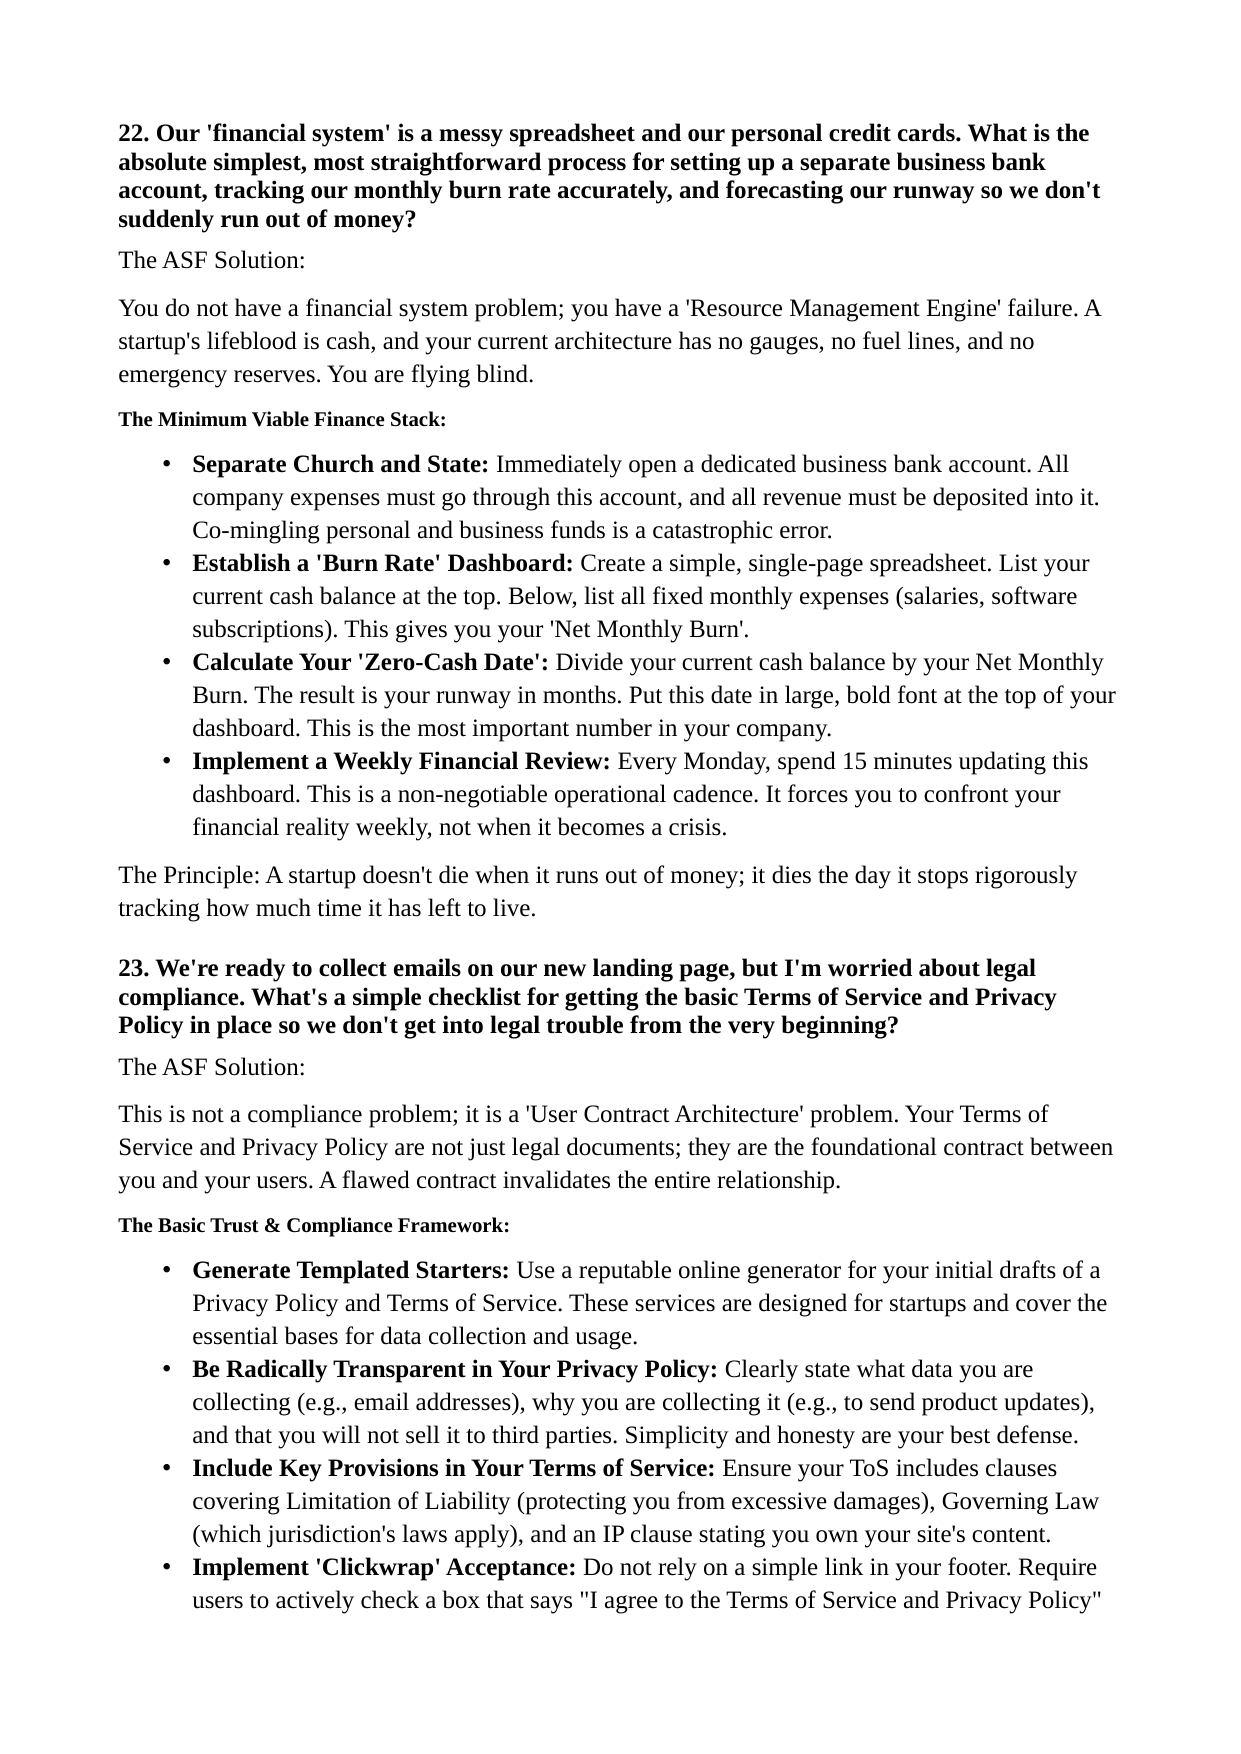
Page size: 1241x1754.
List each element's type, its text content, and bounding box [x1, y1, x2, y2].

subtitle The Minimum Viable Finance Stack: [118, 407, 1122, 431]
list Be Radically Transparent in Your Privacy Policy: Clearly state what data you are collecting (e.g., email addresses), why you are collecting it (e.g., to send product updates), and that you will not sell it to third parties. Simplicity and honesty are your best defense. [162, 1354, 1122, 1449]
list Include Key Provisions in Your Terms of Service: Ensure your ToS includes clauses covering Limitation of Liability (protecting you from excessive damages), Governing Law (which jurisdiction's laws apply), and an IP clause stating you own your site's content. [162, 1453, 1122, 1548]
list Implement 'Clickwrap' Acceptance: Do not rely on a simple link in your footer. Require users to actively check a box that says "I agree to the Terms of Service and Privacy Policy" [162, 1552, 1122, 1614]
subtitle 23. We're ready to collect emails on our new landing page, but I'm worried about legal compliance. What's a simple checklist for getting the basic Terms of Service and Privacy Policy in place so we don't get into legal trouble from the very beginning? [118, 953, 1122, 1039]
list Generate Templated Starters: Use a reputable online generator for your initial drafts of a Privacy Policy and Terms of Service. These services are designed for startups and cover the essential bases for data collection and usage. [162, 1255, 1122, 1350]
list Separate Church and State: Immediately open a dedicated business bank account. All company expenses must go through this account, and all revenue must be deposited into it. Co-mingling personal and business funds is a catastrophic error. [162, 449, 1122, 544]
text The ASF Solution: [118, 246, 1122, 274]
text The ASF Solution: [118, 1052, 1122, 1081]
list Calculate Your 'Zero-Cash Date': Divide your current cash balance by your Net Monthly Burn. The result is your runway in months. Put this date in large, bold font at the top of your dashboard. This is the most important number in your company. [162, 647, 1122, 742]
list Establish a 'Burn Rate' Dashboard: Create a simple, single-page spreadsheet. List your current cash balance at the top. Below, list all fixed monthly expenses (salaries, software subscriptions). This gives you your 'Net Monthly Burn'. [162, 548, 1122, 643]
text You do not have a financial system problem; you have a 'Resource Management Engine' failure. A startup's lifeblood is cash, and your current architecture has no gauges, no fuel lines, and no emergency reserves. You are flying blind. [118, 293, 1122, 388]
text The Principle: A startup doesn't die when it runs out of money; it dies the day it stops rigorously tracking how much time it has left to live. [118, 860, 1122, 922]
subtitle The Basic Trust & Compliance Framework: [118, 1213, 1122, 1237]
list Implement a Weekly Financial Review: Every Monday, spend 15 minutes updating this dashboard. This is a non-negotiable operational cadence. It forces you to confront your financial reality weekly, not when it becomes a crisis. [162, 746, 1122, 841]
text This is not a compliance problem; it is a 'User Contract Architecture' problem. Your Terms of Service and Privacy Policy are not just legal documents; they are the foundational contract between you and your users. A flawed contract invalidates the entire relationship. [118, 1099, 1122, 1194]
subtitle 22. Our 'financial system' is a messy spreadsheet and our personal credit cards. What is the absolute simplest, most straightforward process for setting up a separate business bank account, tracking our monthly burn rate accurately, and forecasting our runway so we don't suddenly run out of money? [118, 118, 1122, 233]
